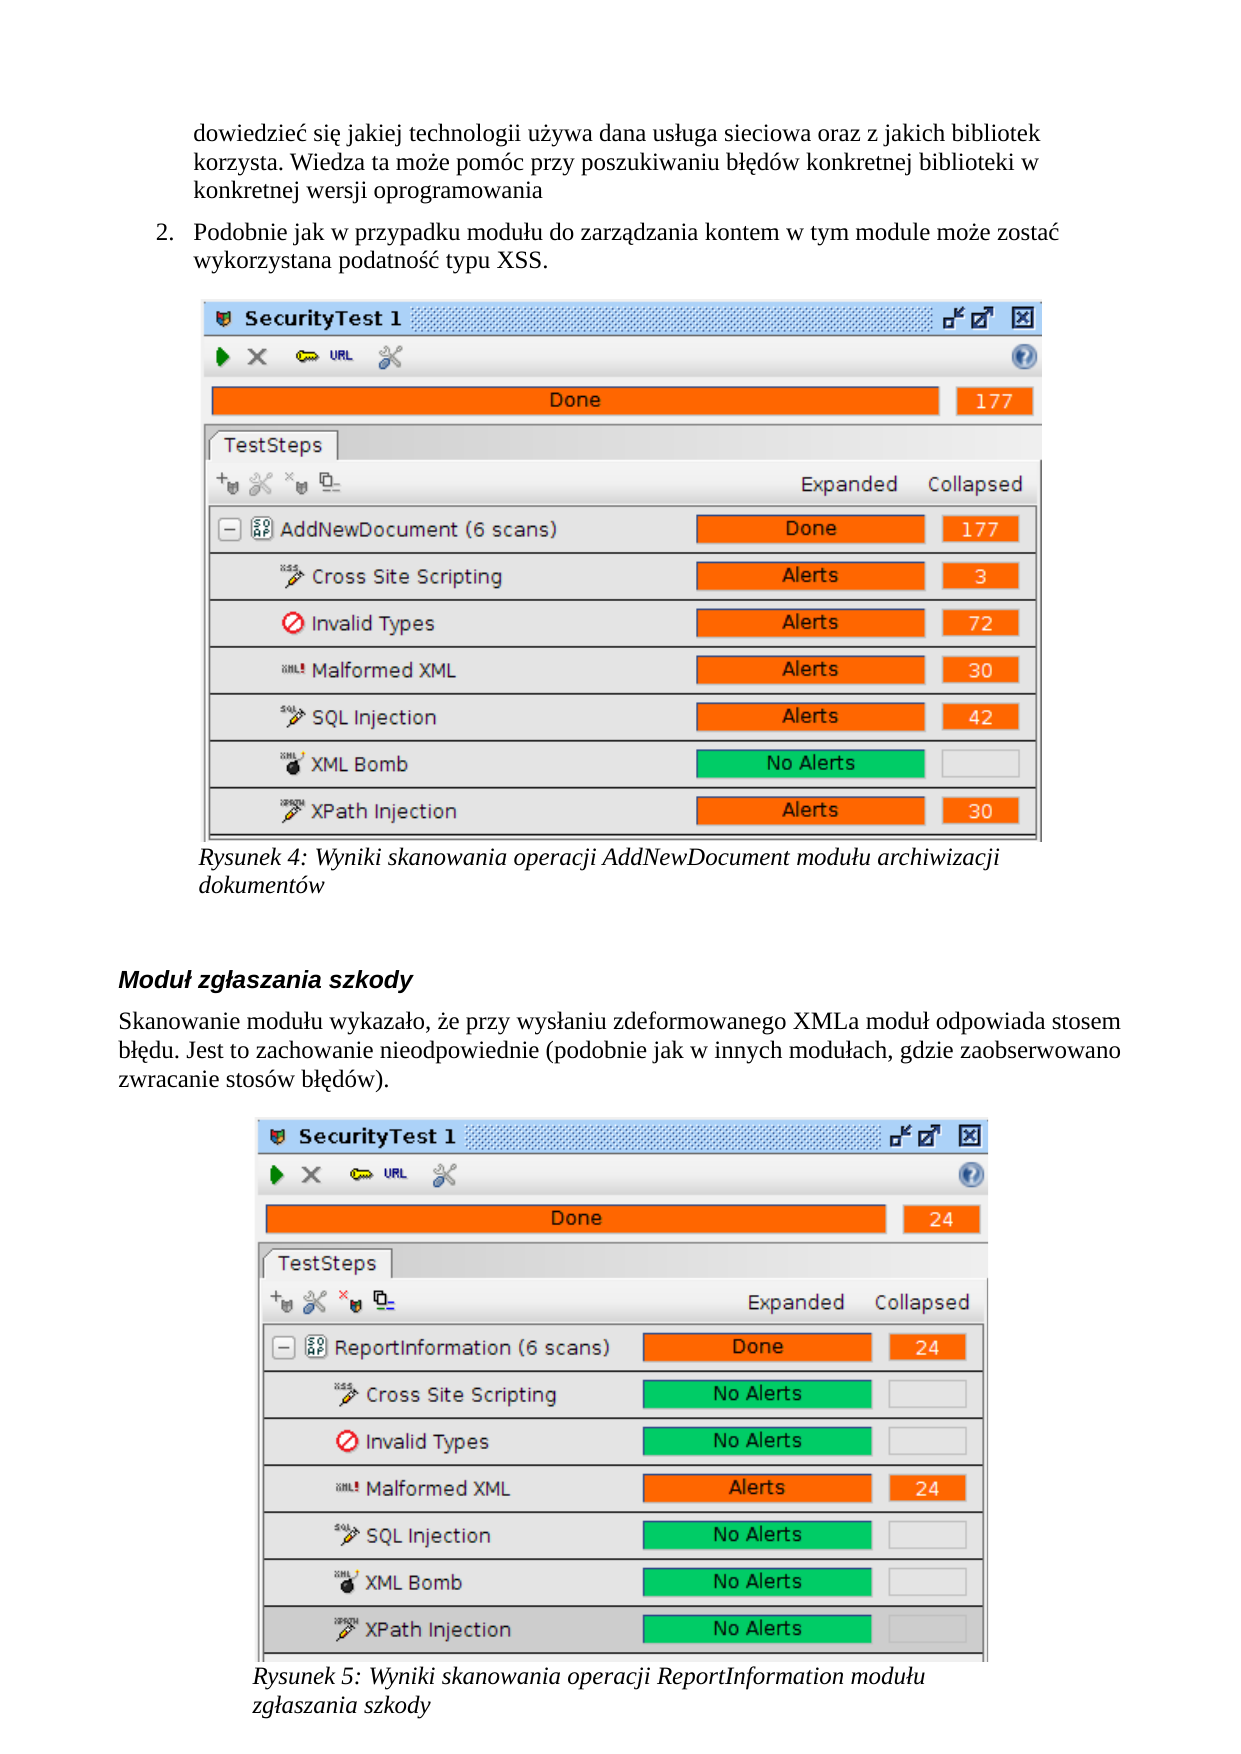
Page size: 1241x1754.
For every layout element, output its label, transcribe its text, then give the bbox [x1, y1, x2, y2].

text Skanowanie modułu wykazało, że przy wysłaniu zdeformowanego XMLa moduł odpowiada stosem błędu. Jest to zachowanie nieodpowiednie (podobnie jak w innych modułach, gdzie zaobserwowano zwracanie stosów błędów). [118, 1006, 1122, 1093]
list dowiedzieć się jakiej technologii używa dana usługa sieciowa oraz z jakich bibliotek korzysta. Wiedza ta może pomóc przy poszukiwaniu błędów konkretnej biblioteki w konkretnej wersji oprogramowania [156, 118, 1122, 204]
text Rysunek 5: Wyniki skanowania operacji ReportInformation modułu zgłaszania szkody [252, 1662, 988, 1719]
picture [198, 299, 1042, 842]
subtitle Moduł zgłaszania szkody [118, 965, 1122, 994]
list Podobnie jak w przypadku modułu do zarządzania kontem w tym module może zostać wykorzystana podatność typu XSS. [156, 217, 1122, 274]
text Rysunek 4: Wyniki skanowania operacji AddNewDocument modułu archiwizacji dokumentów [198, 842, 1042, 899]
picture [252, 1117, 989, 1662]
